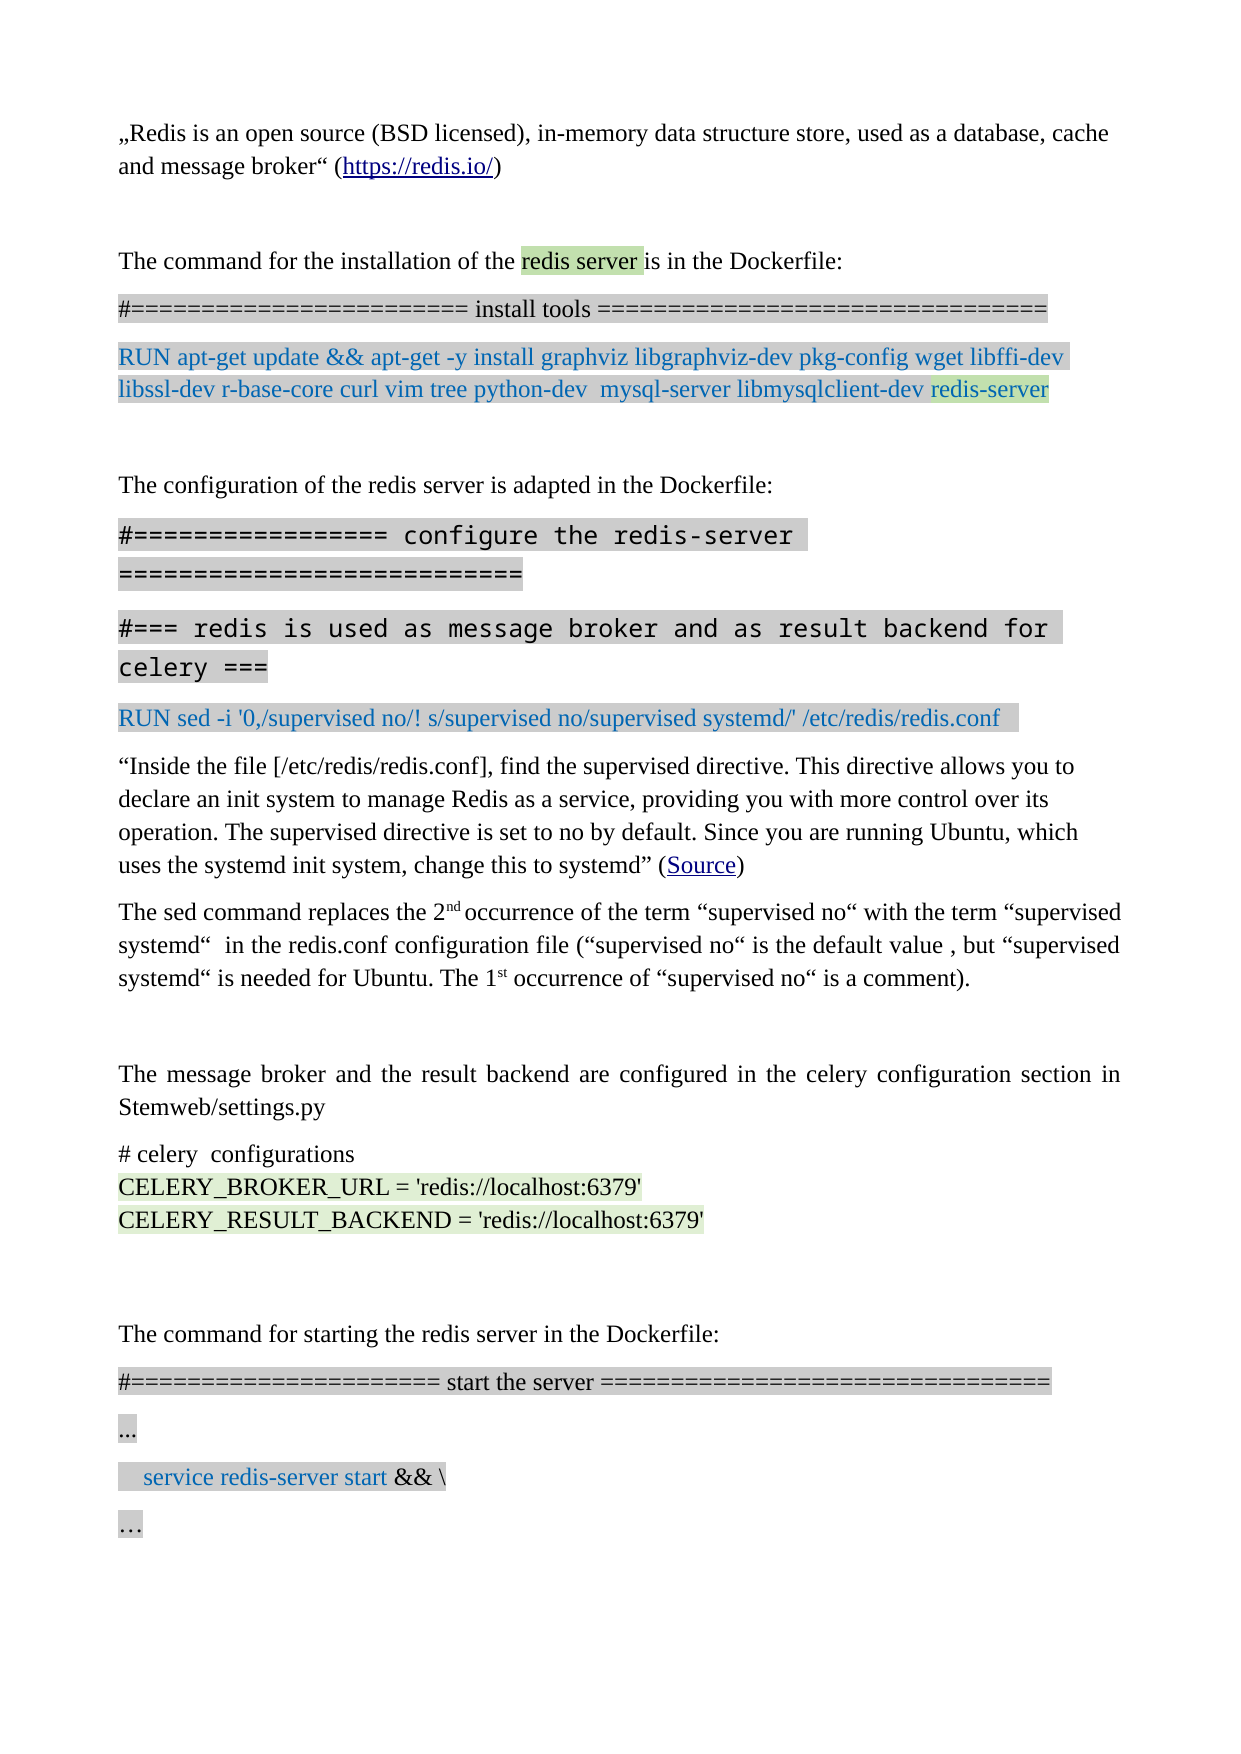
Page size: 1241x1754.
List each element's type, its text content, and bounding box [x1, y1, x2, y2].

text #====================== start the server ================================ [118, 1367, 1122, 1395]
text CELERY_BROKER_URL = 'redis://localhost:6379' [118, 1172, 1122, 1201]
text CELERY_RESULT_BACKEND = 'redis://localhost:6379' [118, 1205, 1122, 1234]
text “Inside the file [/etc/redis/redis.conf], find the supervised directive. This directive allows you to declare an init system to manage Redis as a service, providing you with more control over its operation. The supervised directive is set to no by default. Since you are running Ubuntu, which uses the systemd init system, change this to systemd” (Source) [118, 751, 1122, 879]
text „Redis is an open source (BSD licensed), in-memory data structure store, used as a database, cache and message broker“ (https://redis.io/) [118, 118, 1122, 180]
text #================= configure the redis-server =========================== [118, 517, 1122, 591]
text The command for the installation of the redis server is in the Dockerfile: [118, 246, 1122, 275]
text … [118, 1509, 1122, 1538]
text ... [118, 1414, 1122, 1443]
text The sed command replaces the 2nd occurrence of the term “supervised no“ with the term “supervised systemd“ in the redis.conf configuration file (“supervised no“ is the default value , but “supervised systemd“ is needed for Ubuntu. The 1st occurrence of “supervised no“ is a comment). [118, 897, 1122, 992]
text The configuration of the redis server is adapted in the Dockerfile: [118, 470, 1122, 498]
text #=== redis is used as message broker and as result backend for celery === [118, 610, 1122, 683]
text #======================== install tools ================================ [118, 294, 1122, 323]
text The command for starting the redis server in the Dockerfile: [118, 1319, 1122, 1348]
text RUN apt-get update && apt-get -y install graphviz libgraphviz-dev pkg-config wget libffi-dev libssl-dev r-base-core curl vim tree python-dev mysql-server libmysqlclient-dev redis-server [118, 342, 1122, 403]
text # celery configurations [118, 1139, 1122, 1168]
text The message broker and the result backend are configured in the celery configuration section in Stemweb/settings.py [118, 1059, 1122, 1121]
text service redis-server start && \ [118, 1462, 1122, 1491]
text RUN sed -i '0,/supervised no/! s/supervised no/supervised systemd/' /etc/redis/redis.conf [118, 703, 1122, 732]
